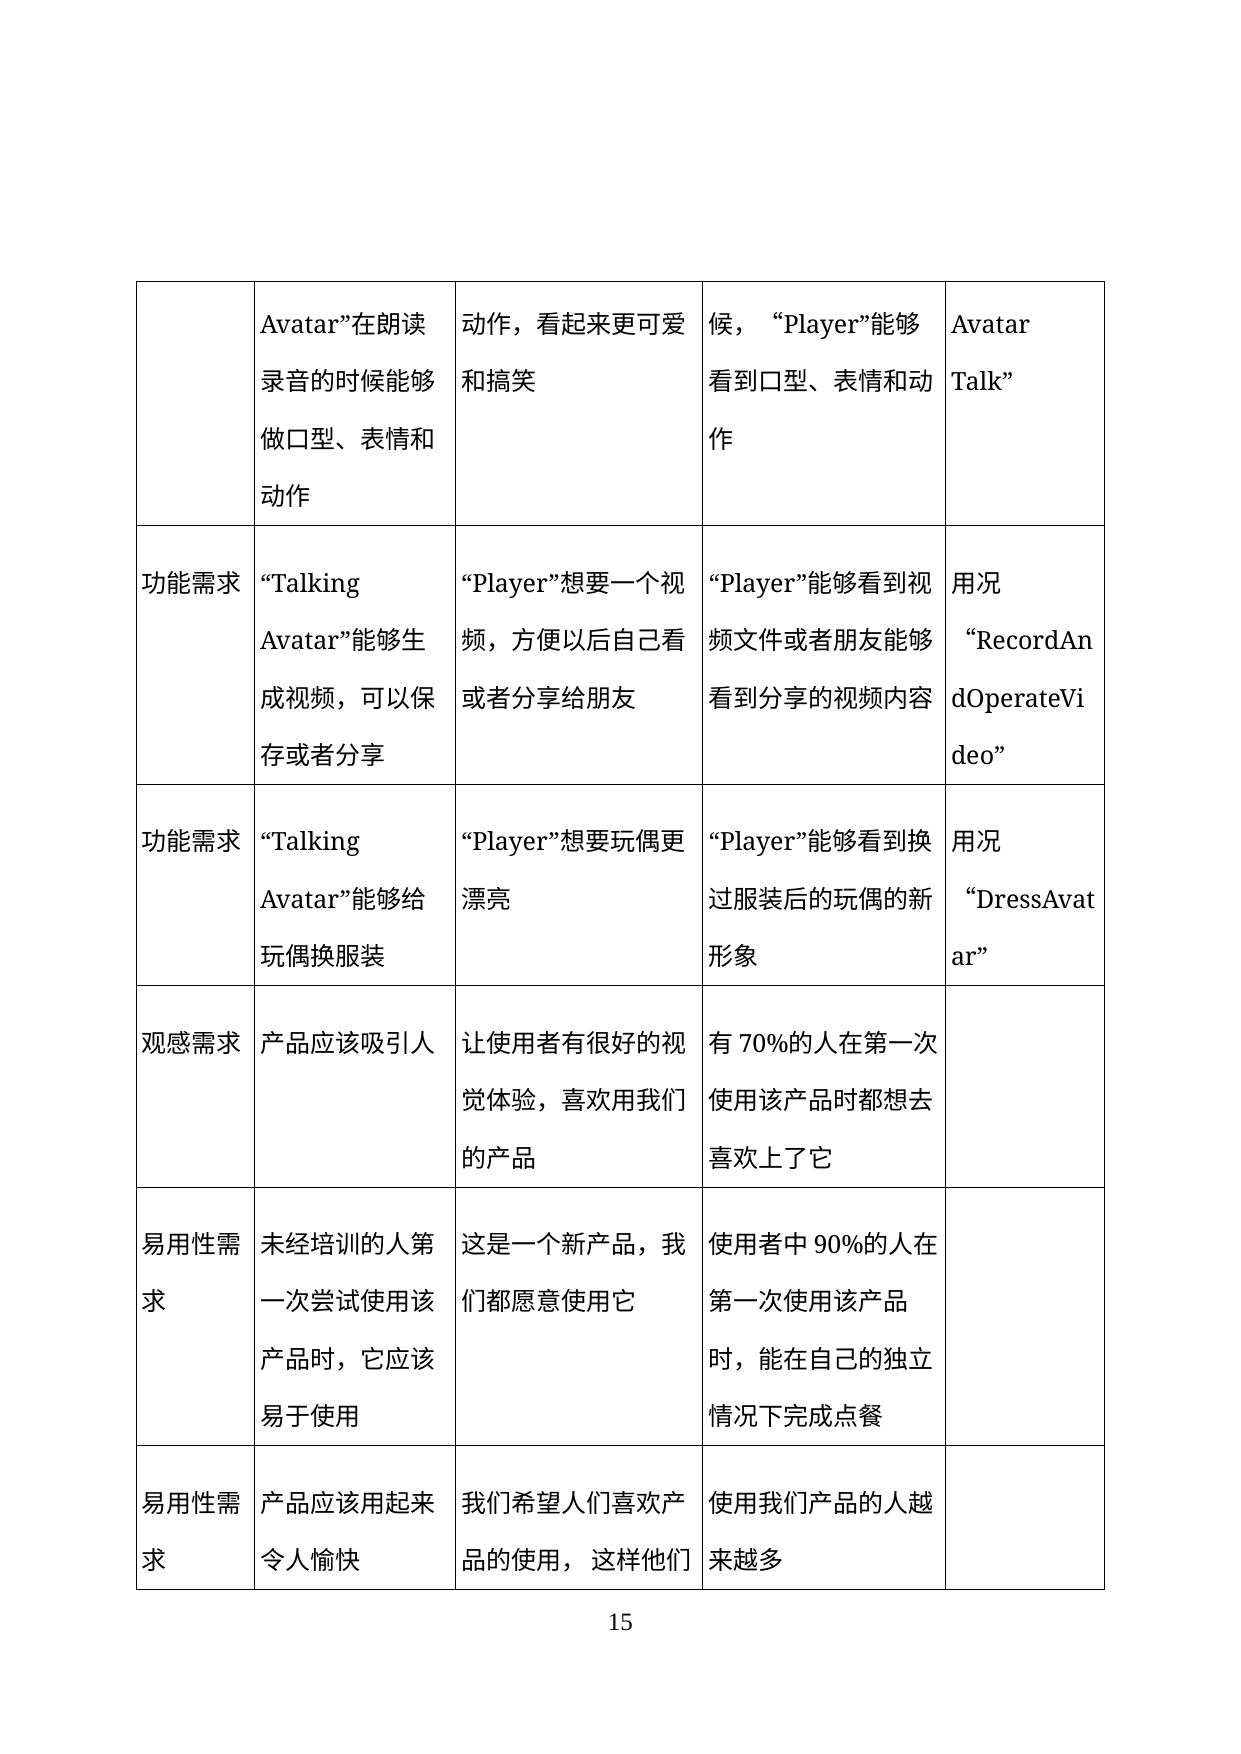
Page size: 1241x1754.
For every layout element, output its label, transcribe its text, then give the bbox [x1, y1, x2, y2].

table_cell Avatar Talk” [946, 282, 1104, 525]
table_cell “Player”想要一个视频，方便以后自己看或者分享给朋友 [456, 526, 702, 784]
table_cell 动作，看起来更可爱和搞笑 [456, 282, 702, 525]
table_cell 使用我们产品的人越来越多 [703, 1446, 945, 1589]
table_cell 功能需求 [137, 526, 254, 784]
table_cell 我们希望人们喜欢产品的使用， 这样他们 [456, 1446, 702, 1589]
table_cell 未经培训的人第一次尝试使用该产品时，它应该易于使用 [255, 1188, 455, 1445]
table_cell 候，“Player”能够看到口型、表情和动作 [703, 282, 945, 525]
table_cell “Player”能够看到换过服装后的玩偶的新形象 [703, 785, 945, 985]
table_cell 用况“DressAvatar” [946, 785, 1104, 985]
table_cell 让使用者有很好的视觉体验，喜欢用我们的产品 [456, 986, 702, 1186]
table_cell “Talking Avatar”能够给玩偶换服装 [255, 785, 455, 985]
table_cell [137, 282, 254, 525]
table_cell 观感需求 [137, 986, 254, 1186]
table_cell [946, 986, 1104, 1186]
table_cell [946, 1446, 1104, 1589]
table_cell 易用性需求 [137, 1188, 254, 1445]
table_cell 产品应该用起来令人愉快 [255, 1446, 455, 1589]
table_cell 功能需求 [137, 785, 254, 985]
table_cell [946, 1188, 1104, 1445]
table_cell 这是一个新产品，我们都愿意使用它 [456, 1188, 702, 1445]
table_cell 产品应该吸引人 [255, 986, 455, 1186]
table_cell Avatar”在朗读录音的时候能够做口型、表情和动作 [255, 282, 455, 525]
table_cell 使用者中90%的人在第一次使用该产品时，能在自己的独立情况下完成点餐 [703, 1188, 945, 1445]
table_cell “Talking Avatar”能够生成视频，可以保存或者分享 [255, 526, 455, 784]
table_cell 用况“RecordAndOperateVideo” [946, 526, 1104, 784]
table_cell 易用性需求 [137, 1446, 254, 1589]
table_cell 有70%的人在第一次使用该产品时都想去喜欢上了它 [703, 986, 945, 1186]
table_cell “Player”想要玩偶更漂亮 [456, 785, 702, 985]
table_cell “Player”能够看到视频文件或者朋友能够看到分享的视频内容 [703, 526, 945, 784]
